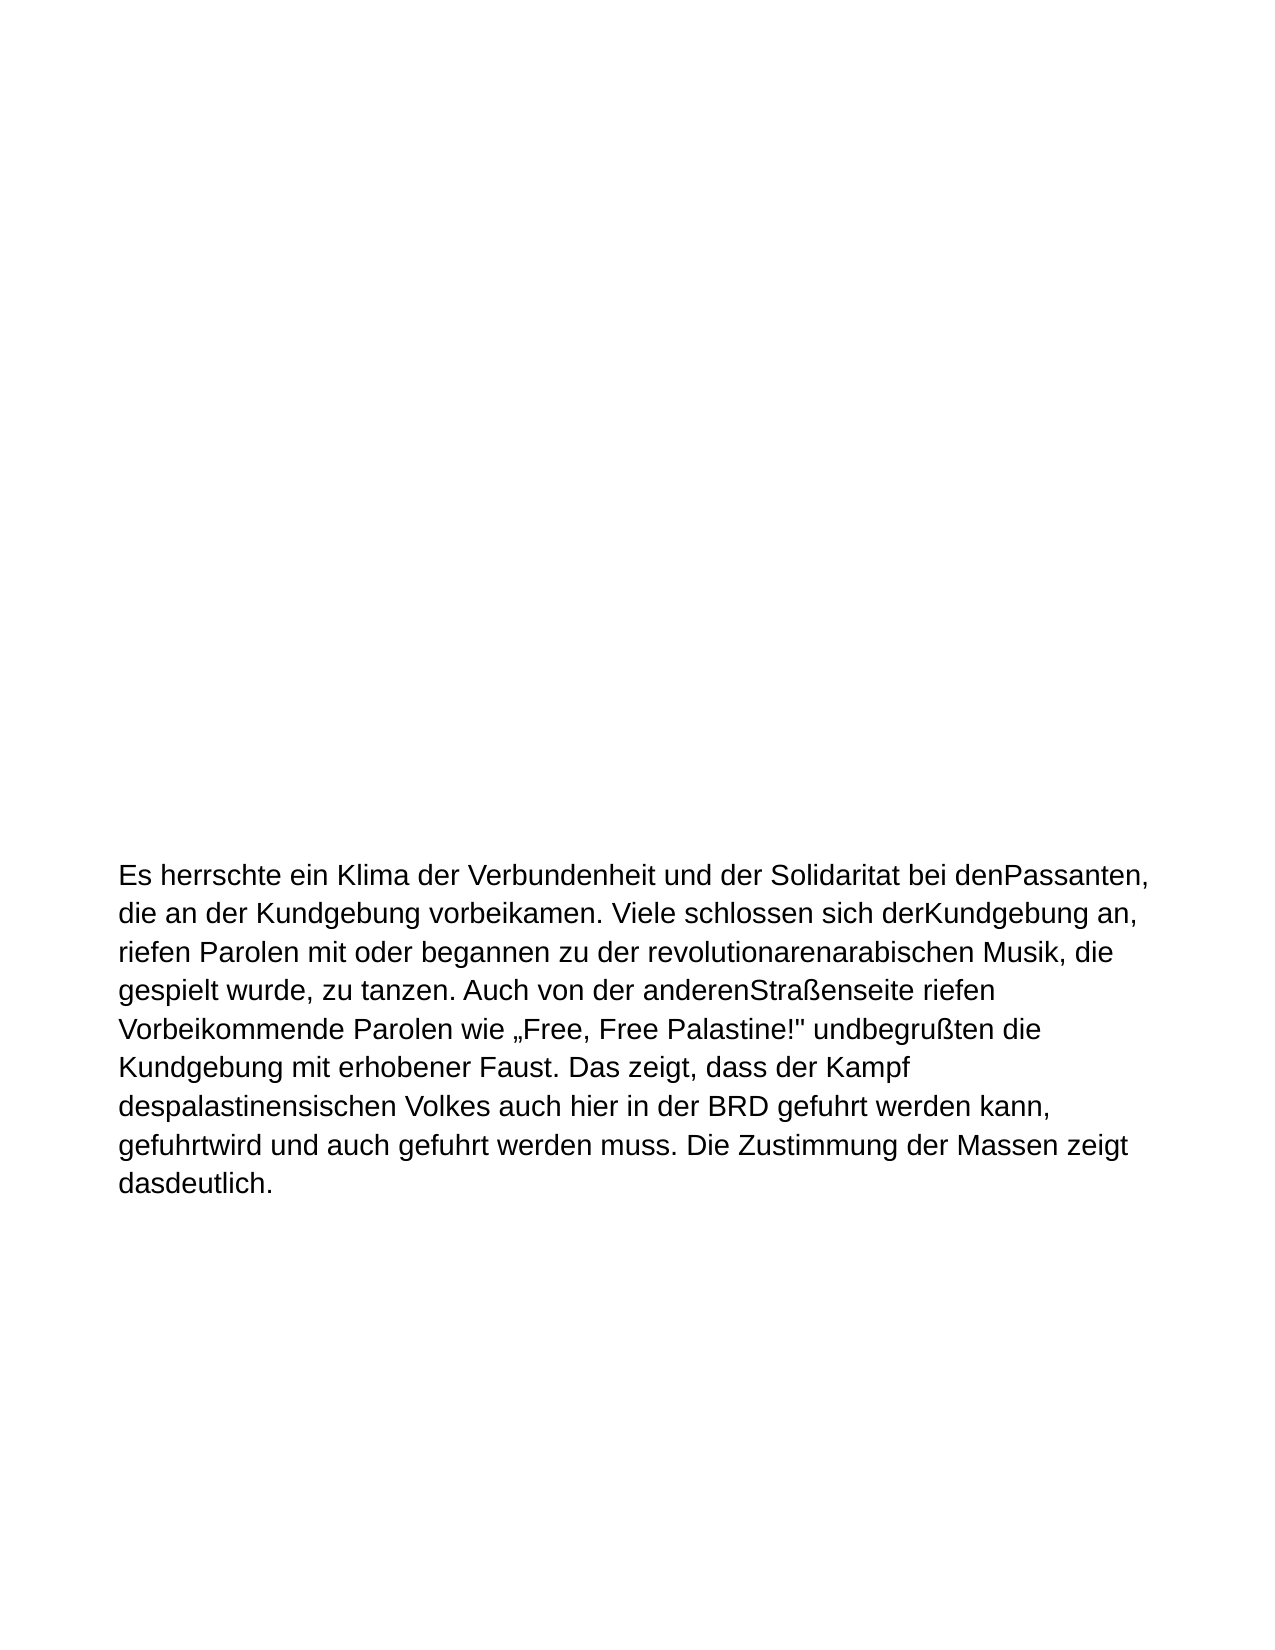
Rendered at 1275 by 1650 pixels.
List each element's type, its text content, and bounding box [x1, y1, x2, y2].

text Es herrschte ein Klima der Verbundenheit und der Solidaritat bei denPassanten, die an der Kundgebung vorbeikamen. Viele schlossen sich derKundgebung an, riefen Parolen mit oder begannen zu der revolutionarenarabischen Musik, die gespielt wurde, zu tanzen. Auch von der anderenStraßenseite riefen Vorbeikommende Parolen wie „Free, Free Palastine!" undbegrußten die Kundgebung mit erhobener Faust. Das zeigt, dass der Kampf despalastinensischen Volkes auch hier in der BRD gefuhrt werden kann, gefuhrtwird und auch gefuhrt werden muss. Die Zustimmung der Massen zeigt dasdeutlich. [118, 858, 1157, 1200]
